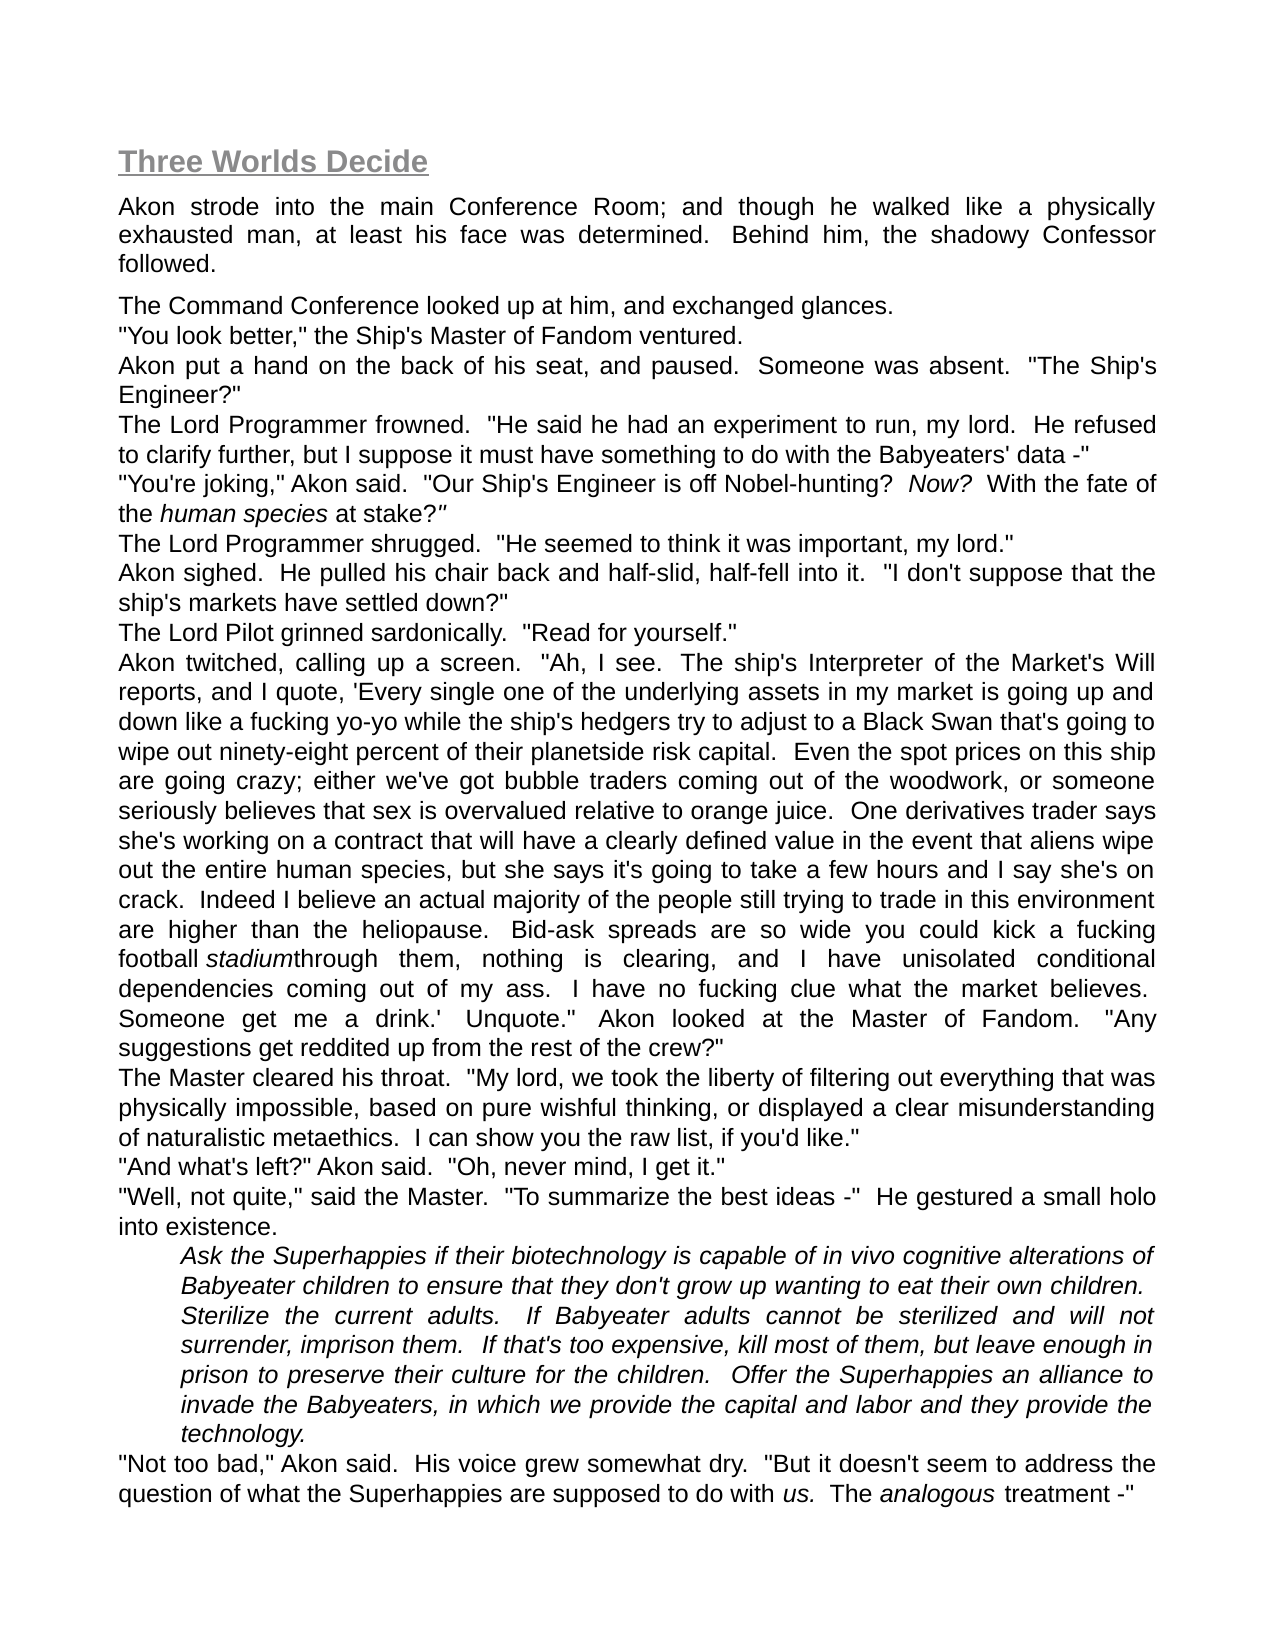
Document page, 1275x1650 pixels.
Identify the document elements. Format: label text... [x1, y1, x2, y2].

text "Well, not quite," said the Master. "To summarize the best ideas -" He gestured a small holo into existence. [118, 1181, 1157, 1240]
text The Lord Programmer shrugged. "He seemed to think it was important, my lord." [118, 528, 1157, 557]
text Ask the Superhappies if their biotechnology is capable of in vivo cognitive alterations of Babyeater children to ensure that they don't grow up wanting to eat their own children. Sterilize the current adults. If Babyeater adults cannot be sterilized and will not surrender, imprison them. If that's too expensive, kill most of them, but leave enough in prison to preserve their culture for the children. Offer the Superhappies an alliance to invade the Babyeaters, in which we provide the capital and labor and they provide the technology. [181, 1240, 1157, 1448]
text Akon sighed. He pulled his chair back and half-slid, half-fell into it. "I don't suppose that the ship's markets have settled down?" [118, 557, 1157, 617]
text The Master cleared his throat. "My lord, we took the liberty of filtering out everything that was physically impossible, based on pure wishful thinking, or displayed a clear misunderstanding of naturalistic metaethics. I can show you the raw list, if you'd like." [118, 1062, 1157, 1151]
text "Not too bad," Akon said. His voice grew somewhat dry. "But it doesn't seem to address the question of what the Superhappies are supposed to do with us. The analogous treatment -" [118, 1448, 1157, 1507]
text The Lord Programmer frowned. "He said he had an experiment to run, my lord. He refused to clarify further, but I suppose it must have something to do with the Babyeaters' data -" [118, 409, 1157, 468]
text The Lord Pilot grinned sardonically. "Read for yourself." [118, 617, 1157, 647]
text "You're joking," Akon said. "Our Ship's Engineer is off Nobel-hunting? Now? With the fate of the human species at stake?" [118, 468, 1157, 528]
text The Command Conference looked up at him, and exchanged glances. [118, 290, 1157, 320]
text Akon strode into the main Conference Room; and though he walked like a physically exhausted man, at least his face was determined. Behind him, the shadowy Confessor followed. [118, 192, 1157, 278]
text Akon twitched, calling up a screen. "Ah, I see. The ship's Interpreter of the Market's Will reports, and I quote, 'Every single one of the underlying assets in my market is going up and down like a fucking yo-yo while the ship's hedgers try to adjust to a Black Swan that's going to wipe out ninety-eight percent of their planetside risk capital. Even the spot prices on this ship are going crazy; either we've got bubble traders coming out of the woodwork, or someone seriously believes that sex is overvalued relative to orange juice. One derivatives trader says she's working on a contract that will have a clearly defined value in the event that aliens wipe out the entire human species, but she says it's going to take a few hours and I say she's on crack. Indeed I believe an actual majority of the people still trying to trade in this environment are higher than the heliopause. Bid-ask spreads are so wide you could kick a fucking football stadiumthrough them, nothing is clearing, and I have unisolated conditional dependencies coming out of my ass. I have no fucking clue what the market believes. Someone get me a drink.' Unquote." Akon looked at the Master of Fandom. "Any suggestions get reddited up from the rest of the crew?" [118, 647, 1157, 1062]
text "And what's left?" Akon said. "Oh, never mind, I get it." [118, 1151, 1157, 1181]
text "You look better," the Ship's Master of Fandom ventured. [118, 320, 1157, 350]
text Akon put a hand on the back of his seat, and paused. Someone was absent. "The Ship's Engineer?" [118, 350, 1157, 409]
subtitle Three Worlds Decide [118, 143, 1157, 179]
